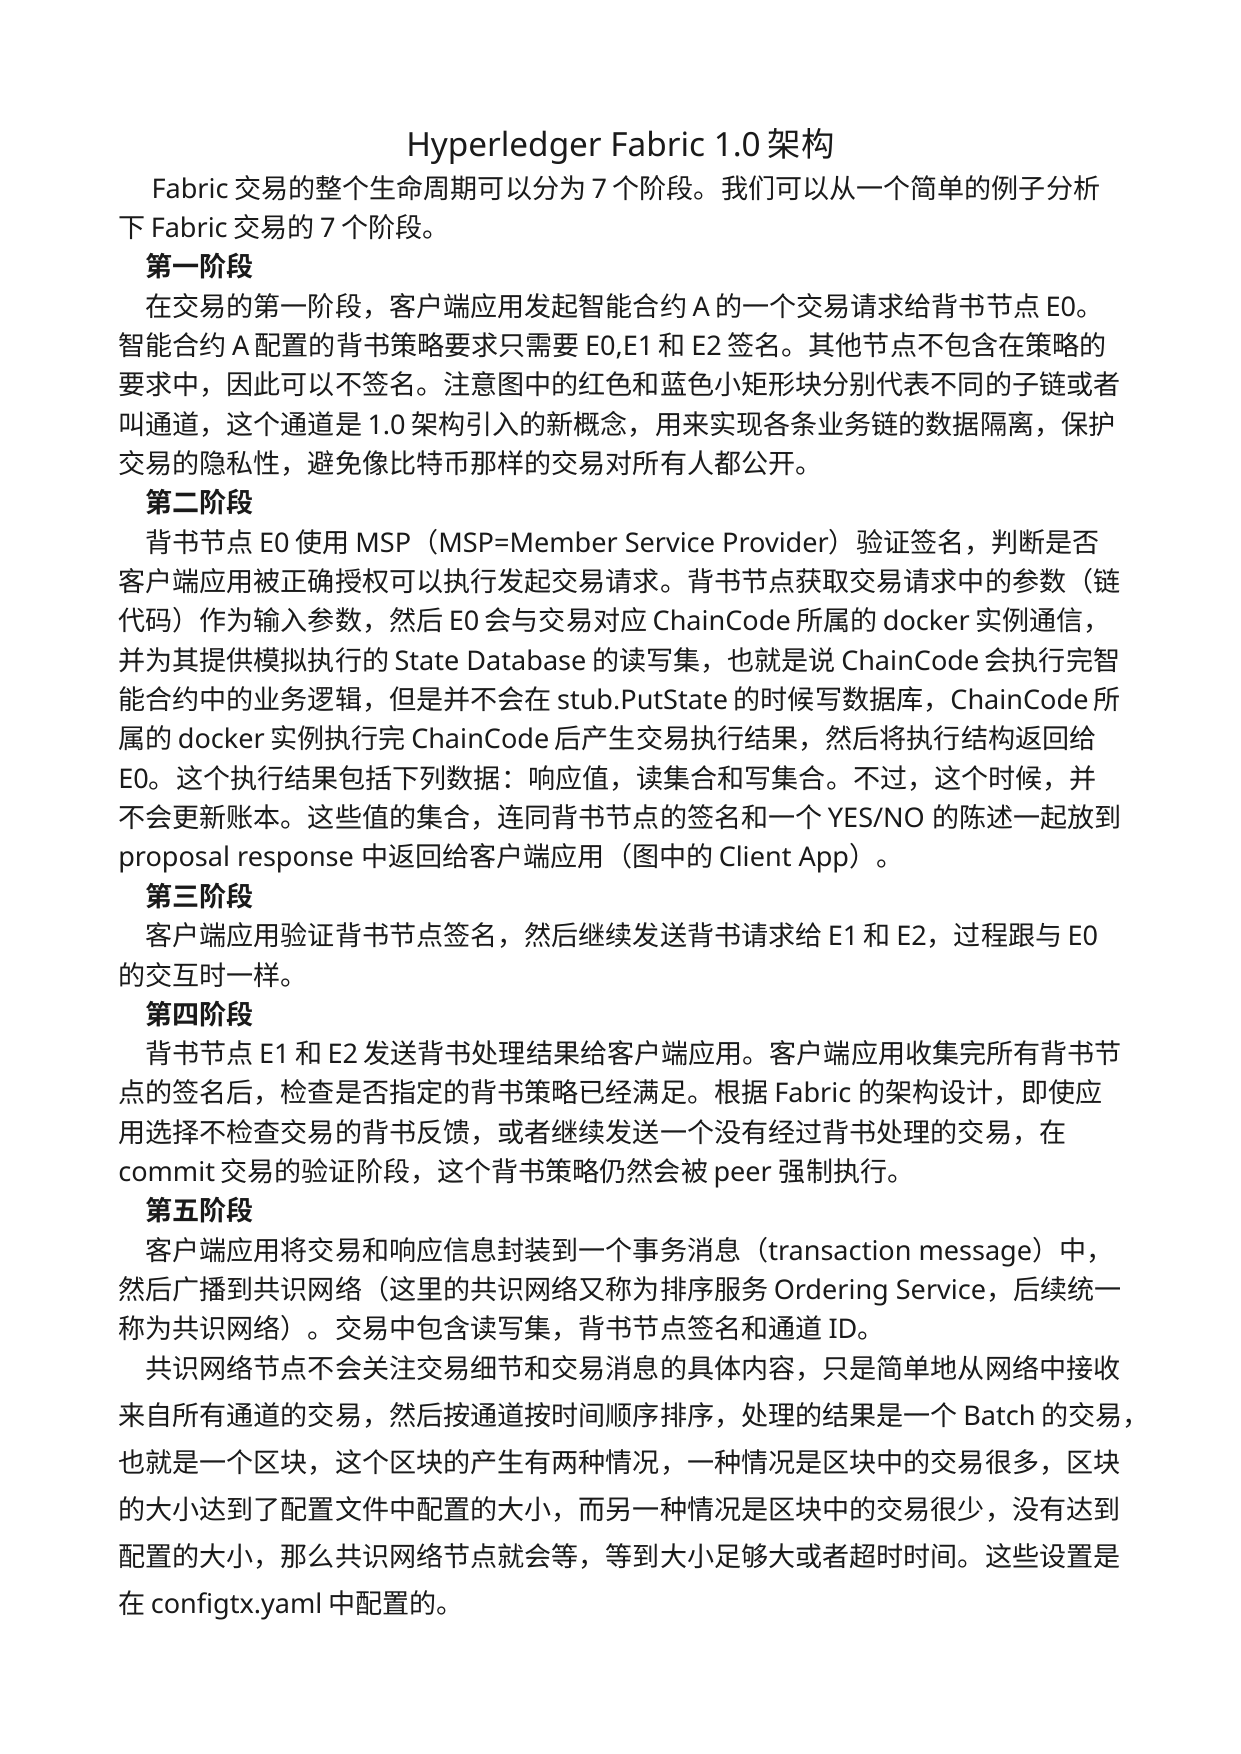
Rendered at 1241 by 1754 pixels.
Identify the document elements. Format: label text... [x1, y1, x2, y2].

text 客户端应用验证背书节点签名，然后继续发送背书请求给E1和E2，过程跟与E0的交互时一样。 [118, 914, 1122, 993]
text 第二阶段 [118, 481, 1122, 521]
text 共识网络节点不会关注交易细节和交易消息的具体内容，只是简单地从网络中接收来自所有通道的交易，然后按通道按时间顺序排序，处理的结果是一个Batch的交易，也就是一个区块，这个区块的产生有两种情况，一种情况是区块中的交易很多，区块的大小达到了配置文件中配置的大小，而另一种情况是区块中的交易很少，没有达到配置的大小，那么共识网络节点就会等，等到大小足够大或者超时时间。这些设置是在configtx.yaml中配置的。 [118, 1347, 1122, 1622]
text 客户端应用将交易和响应信息封装到一个事务消息（transaction message）中，然后广播到共识网络（这里的共识网络又称为排序服务Ordering Service，后续统一称为共识网络）。交易中包含读写集，背书节点签名和通道 ID。 [118, 1229, 1122, 1347]
text 第五阶段 [118, 1189, 1122, 1229]
text 背书节点E0使用 MSP（MSP=Member Service Provider）验证签名，判断是否客户端应用被正确授权可以执行发起交易请求。背书节点获取交易请求中的参数（链代码）作为输入参数，然后E0会与交易对应ChainCode所属的docker实例通信，并为其提供模拟执行的State Database的读写集，也就是说ChainCode会执行完智能合约中的业务逻辑，但是并不会在stub.PutState的时候写数据库，ChainCode所属的docker实例执行完ChainCode后产生交易执行结果，然后将执行结构返回给E0。这个执行结果包括下列数据：响应值，读集合和写集合。不过，这个时候，并不会更新账本。这些值的集合，连同背书节点的签名和一个YES/NO 的陈述一起放到 proposal response 中返回给客户端应用（图中的Client App）。 [118, 521, 1122, 875]
text 第四阶段 [118, 993, 1122, 1032]
text Hyperledger Fabric 1.0架构 [118, 118, 1122, 167]
text Fabric交易的整个生命周期可以分为7个阶段。我们可以从一个简单的例子分析下Fabric交易的7个阶段。 [118, 167, 1122, 245]
text 背书节点E1和E2发送背书处理结果给客户端应用。客户端应用收集完所有背书节点的签名后，检查是否指定的背书策略已经满足。根据 Fabric 的架构设计，即使应用选择不检查交易的背书反馈，或者继续发送一个没有经过背书处理的交易，在commit交易的验证阶段，这个背书策略仍然会被peer 强制执行。 [118, 1032, 1122, 1189]
text 第一阶段 [118, 245, 1122, 284]
text 在交易的第一阶段，客户端应用发起智能合约A的一个交易请求给背书节点E0。智能合约A配置的背书策略要求只需要E0,E1和E2签名。其他节点不包含在策略的要求中，因此可以不签名。注意图中的红色和蓝色小矩形块分别代表不同的子链或者叫通道，这个通道是1.0架构引入的新概念，用来实现各条业务链的数据隔离，保护交易的隐私性，避免像比特币那样的交易对所有人都公开。 [118, 284, 1122, 481]
text 第三阶段 [118, 875, 1122, 914]
